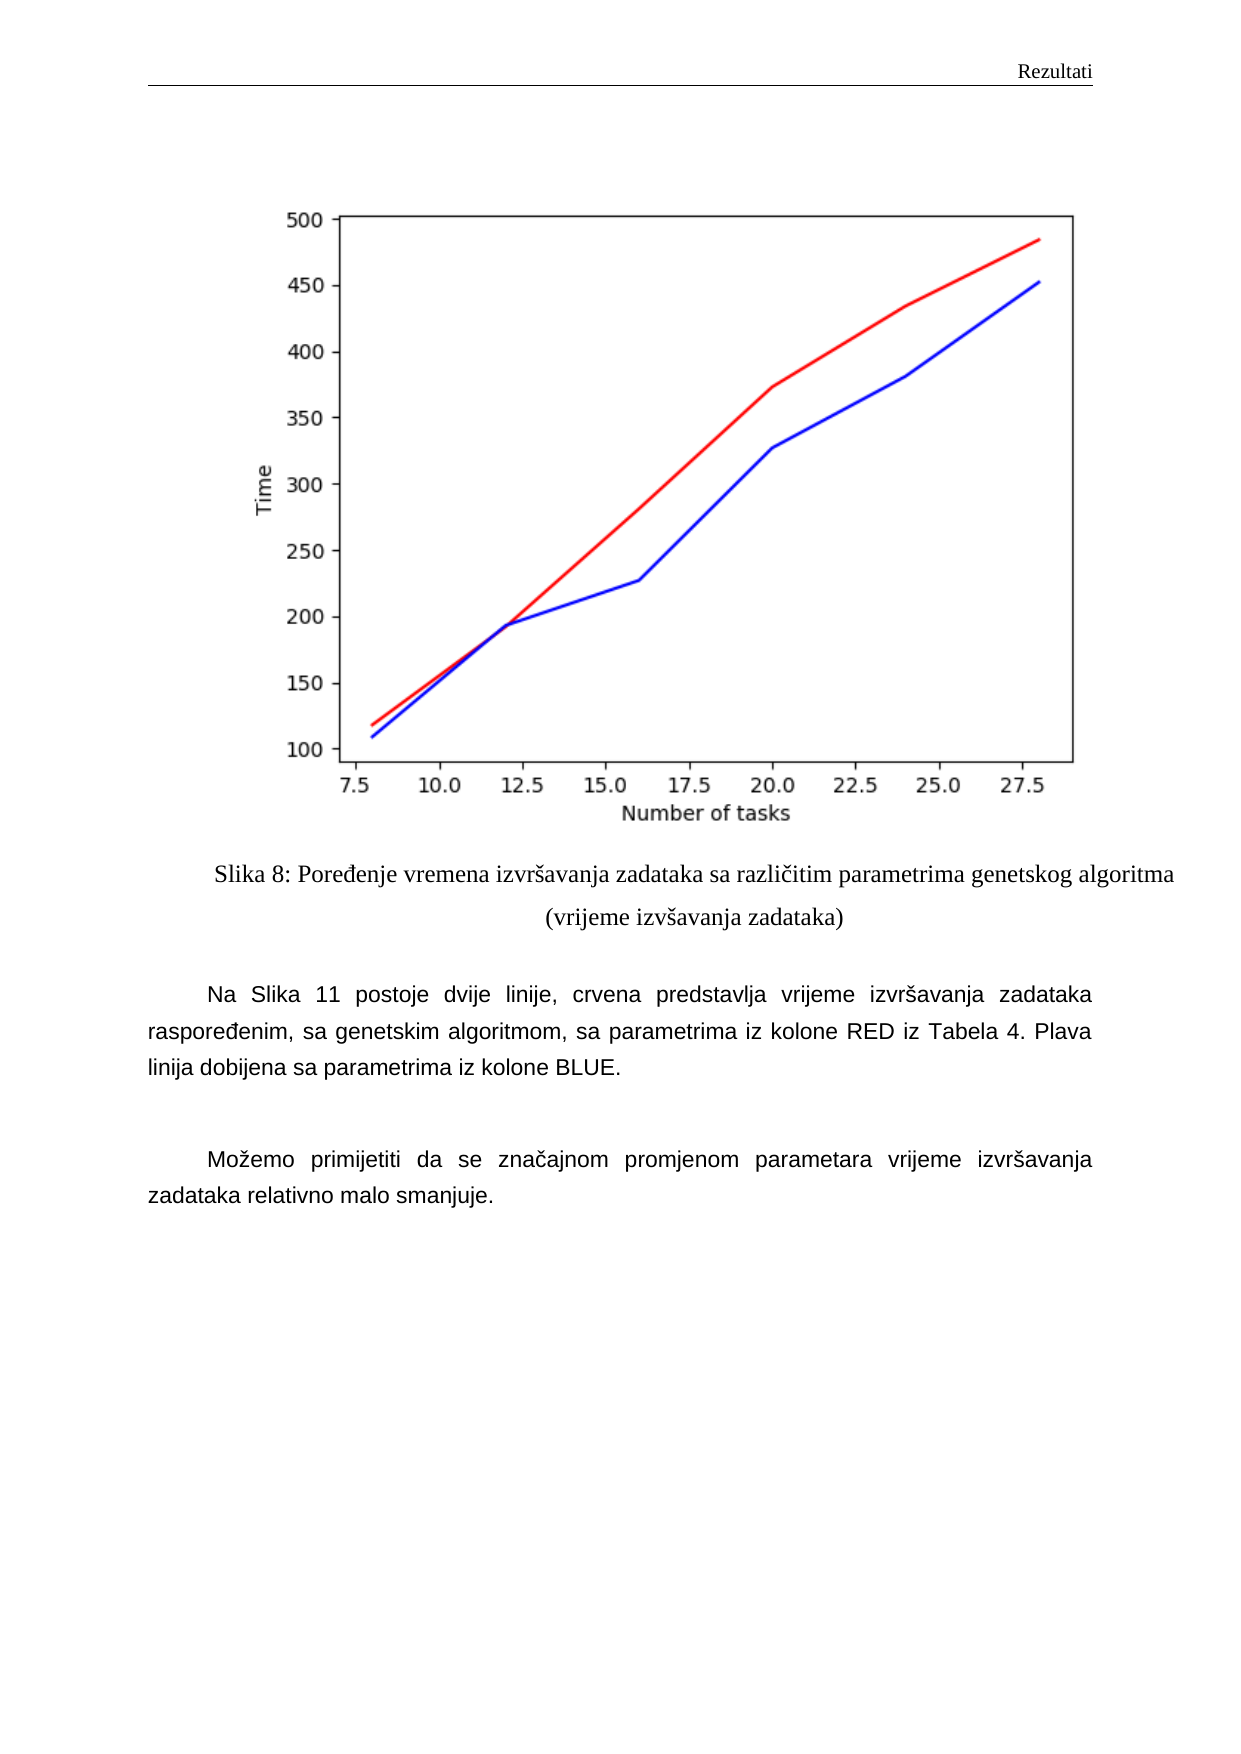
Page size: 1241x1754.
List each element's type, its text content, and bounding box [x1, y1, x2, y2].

text Slika 8: Poređenje vremena izvršavanja zadataka sa različitim parametrima genetskog algoritma (vrijeme izvšavanja zadataka) [207, 131, 1182, 931]
text Na Slika 11 postoje dvije linije, crvena predstavlja vrijeme izvršavanja zadataka raspoređenim, sa genetskim algoritmom, sa parametrima iz kolone RED iz Tabela 4. Plava linija dobijena sa parametrima iz kolone BLUE. [148, 981, 1093, 1080]
text Možemo primijetiti da se značajnom promjenom parametara vrijeme izvršavanja zadataka relativno malo smanjuje. [148, 1146, 1093, 1209]
picture [221, 130, 1167, 840]
